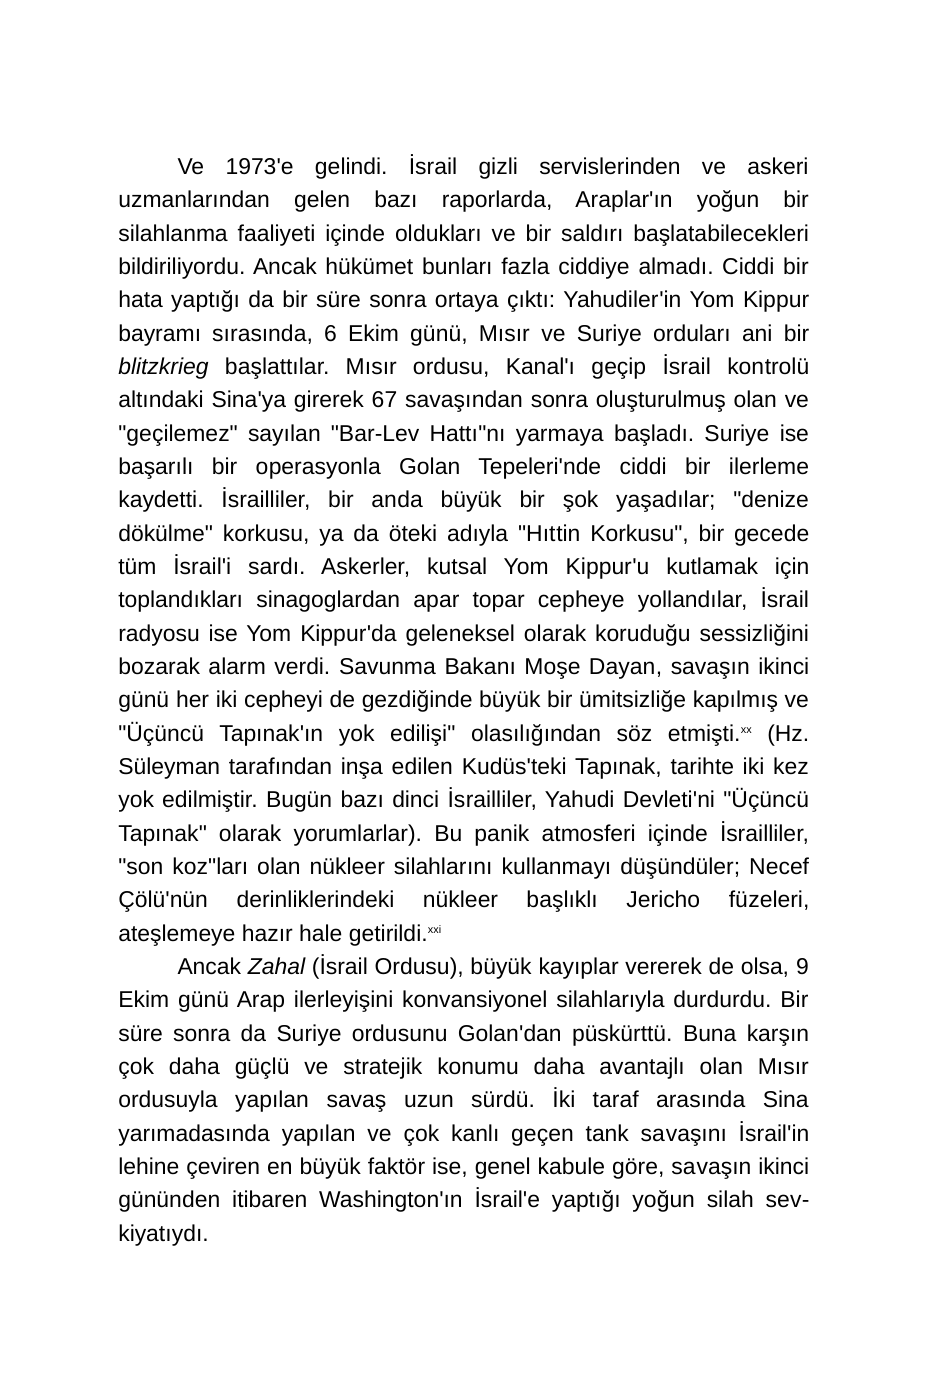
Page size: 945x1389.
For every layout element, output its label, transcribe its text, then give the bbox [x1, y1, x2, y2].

text Ancak Zahal (İsrail Ordusu), büyük kayıplar vererek de olsa, 9 Ekim günü Arap ilerleyişini konvansiyonel silahlarıyla durdurdu. Bir süre sonra da Suriye ordusunu Golan'dan püskürttü. Buna karşın çok daha güçlü ve stratejik konumu daha avantajlı olan Mısır ordusuyla yapılan savaş uzun sürdü. İki taraf arasında Sina yarımadasında yapılan ve çok kanlı geçen tank sa­vaşını İsrail'in lehine çeviren en büyük faktör ise, genel kabule göre, sa­va­şın ikinci gününden itibaren Washington'ın İsrail'e yaptığı yoğun silah sev­­kiyatıydı. [118, 948, 809, 1248]
text Ve 1973'e gelindi. İsrail gizli servislerinden ve askeri uzmanlarından gelen bazı raporlarda, Araplar'ın yoğun bir silahlanma faaliyeti içinde ol­duk­ları ve bir saldırı başlatabilecekleri bildiriliyordu. Ancak hükümet bun­ları fazla ciddiye almadı. Ciddi bir hata yaptığı da bir süre sonra ortaya çıktı: Yahudiler'in Yom Kippur bayramı sırasında, 6 Ekim günü, Mısır ve Suriye or­du­ları ani bir blitzkrieg başlattılar. Mısır ordusu, Kanal'ı geçip İsrail kon­trolü altındaki Sina'ya girerek 67 savaşından sonra oluşturulmuş olan ve "ge­çilemez" sayılan "Bar-Lev Hattı"nı yarmaya başladı. Suriye ise başarılı bir o­perasyonla Golan Tepeleri'nde ciddi bir ilerleme kaydetti. İsrailliler, bir an­da büyük bir şok yaşadılar; "denize dökülme" korkusu, ya da öteki adıyla "Hıt­tin Korkusu", bir gecede tüm İsrail'i sardı. Askerler, kutsal Yom Kippur'­u kutlamak için toplandıkları sinagoglardan apar topar cepheye yollandılar, İsrail radyosu ise Yom Kippur'da geleneksel olarak koruduğu sessizliğini bo­zarak alarm verdi. Savunma Bakanı Moşe Dayan, savaşın ikinci günü her iki cepheyi de gezdiğinde büyük bir ümitsizliğe kapılmış ve "Üçüncü Tapı­nak'ın yok edilişi" olasılığından söz etmişti. (Hz. Süleyman tarafından inşa e­di­len Kudüs'teki Tapınak, tarihte iki kez yok edilmiştir. Bugün bazı dinci İs­railliler, Yahudi Devleti'ni "Üçüncü Tapınak" olarak yorumlarlar). Bu pa­nik atmosferi içinde İsrailliler, "son koz"ları olan nükleer silahlarını kul­lan­mayı düşündüler; Necef Çölü'nün derinliklerindeki nükleer başlıklı Jericho fü­zeleri, ateşlemeye hazır hale getirildi. [118, 148, 809, 948]
